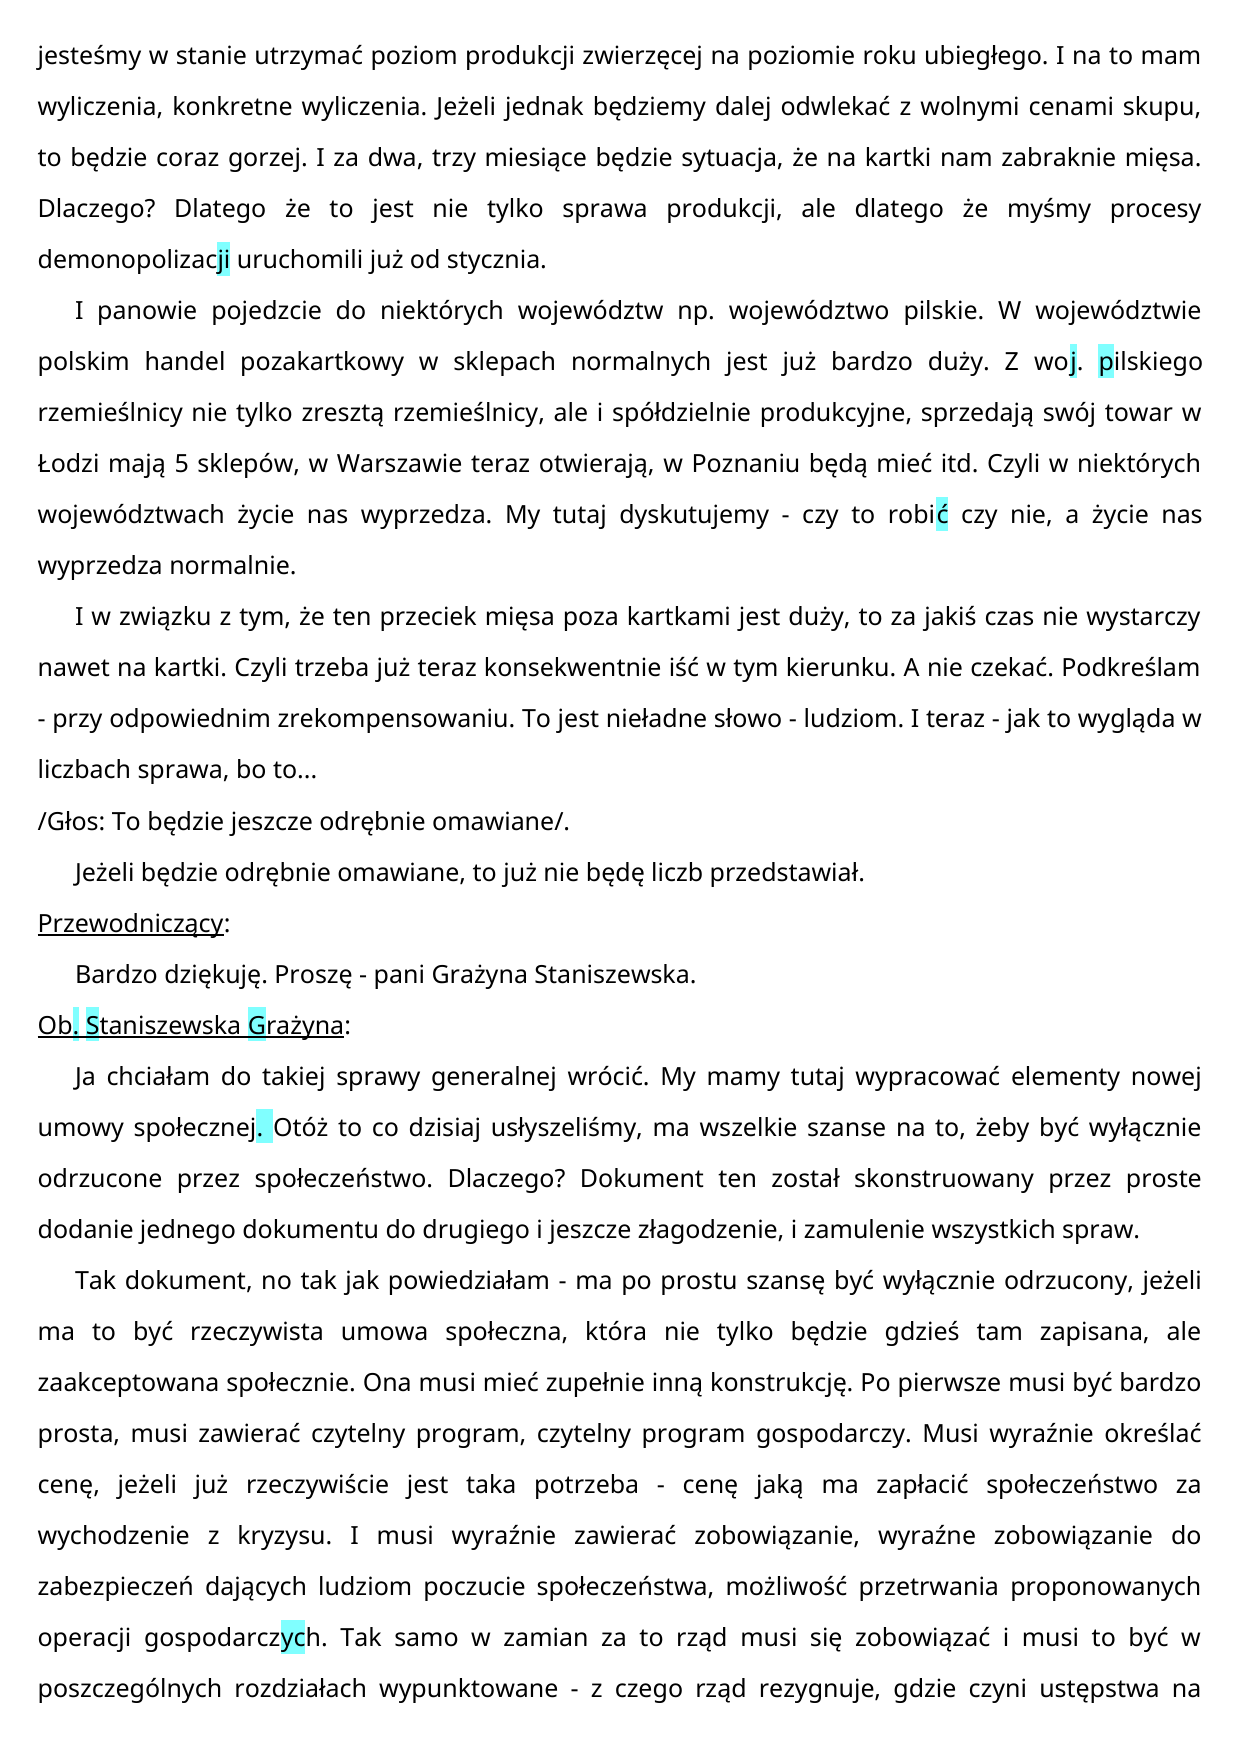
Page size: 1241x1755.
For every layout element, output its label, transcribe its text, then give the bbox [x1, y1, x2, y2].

text /Głos: To będzie jeszcze odrębnie omawiane/. [37, 803, 1203, 837]
text Ob. Staniszewska Grażyna: [37, 1007, 1203, 1041]
text I panowie pojedzcie do niektórych województw np. województwo pilskie. W województwie polskim handel pozakartkowy w sklepach normalnych jest już bardzo duży. Z woj. pilskiego rzemieślnicy nie tylko zresztą rzemieślnicy, ale i spółdzielnie produkcyjne, sprzedają swój towar w Łodzi mają 5 sklepów, w Warszawie teraz otwierają, w Poznaniu będą mieć itd. Czyli w niektórych województwach życie nas wyprzedza. My tutaj dyskutujemy - czy to robić czy nie, a życie nas wyprzedza normalnie. [37, 293, 1203, 582]
text I w związku z tym, że ten przeciek mięsa poza kartkami jest duży, to za jakiś czas nie wystarczy nawet na kartki. Czyli trzeba już teraz konsekwentnie iść w tym kierunku. A nie czekać. Podkreślam - przy odpowiednim zrekompensowaniu. To jest nieładne słowo - ludziom. I teraz - jak to wygląda w liczbach sprawa, bo to... [37, 599, 1203, 786]
text jesteśmy w stanie utrzymać poziom produkcji zwierzęcej na poziomie roku ubiegłego. I na to mam wyliczenia, konkretne wyliczenia. Jeżeli jednak będziemy dalej odwlekać z wolnymi cenami skupu, to będzie coraz gorzej. I za dwa, trzy miesiące będzie sytuacja, że na kartki nam zabraknie mięsa. Dlaczego? Dlatego że to jest nie tylko sprawa produkcji, ale dlatego że myśmy procesy demonopolizacji uruchomili już od stycznia. [37, 37, 1203, 276]
text Jeżeli będzie odrębnie omawiane, to już nie będę liczb przedstawiał. [37, 854, 1203, 888]
text Bardzo dziękuję. Proszę - pani Grażyna Staniszewska. [37, 956, 1203, 990]
text Przewodniczący: [37, 905, 1203, 939]
text Tak dokument, no tak jak powiedziałam - ma po prostu szansę być wyłącznie odrzucony, jeżeli ma to być rzeczywista umowa społeczna, która nie tylko będzie gdzieś tam zapisana, ale zaakceptowana społecznie. Ona musi mieć zupełnie inną konstrukcję. Po pierwsze musi być bardzo prosta, musi zawierać czytelny program, czytelny program gospodarczy. Musi wyraźnie określać cenę, jeżeli już rzeczywiście jest taka potrzeba - cenę jaką ma zapłacić społeczeństwo za wychodzenie z kryzysu. I musi wyraźnie zawierać zobowiązanie, wyraźne zobowiązanie do zabezpieczeń dających ludziom poczucie społeczeństwa, możliwość przetrwania proponowanych operacji gospodarczych. Tak samo w zamian za to rząd musi się zobowiązać i musi to być w poszczególnych rozdziałach wypunktowane - z czego rząd rezygnuje, gdzie czyni ustępstwa na [37, 1262, 1203, 1705]
text Ja chciałam do takiej sprawy generalnej wrócić. My mamy tutaj wypracować elementy nowej umowy społecznej. Otóż to co dzisiaj usłyszeliśmy, ma wszelkie szanse na to, żeby być wyłącznie odrzucone przez społeczeństwo. Dlaczego? Dokument ten został skonstruowany przez proste dodanie jednego dokumentu do drugiego i jeszcze złagodzenie, i zamulenie wszystkich spraw. [37, 1058, 1203, 1246]
